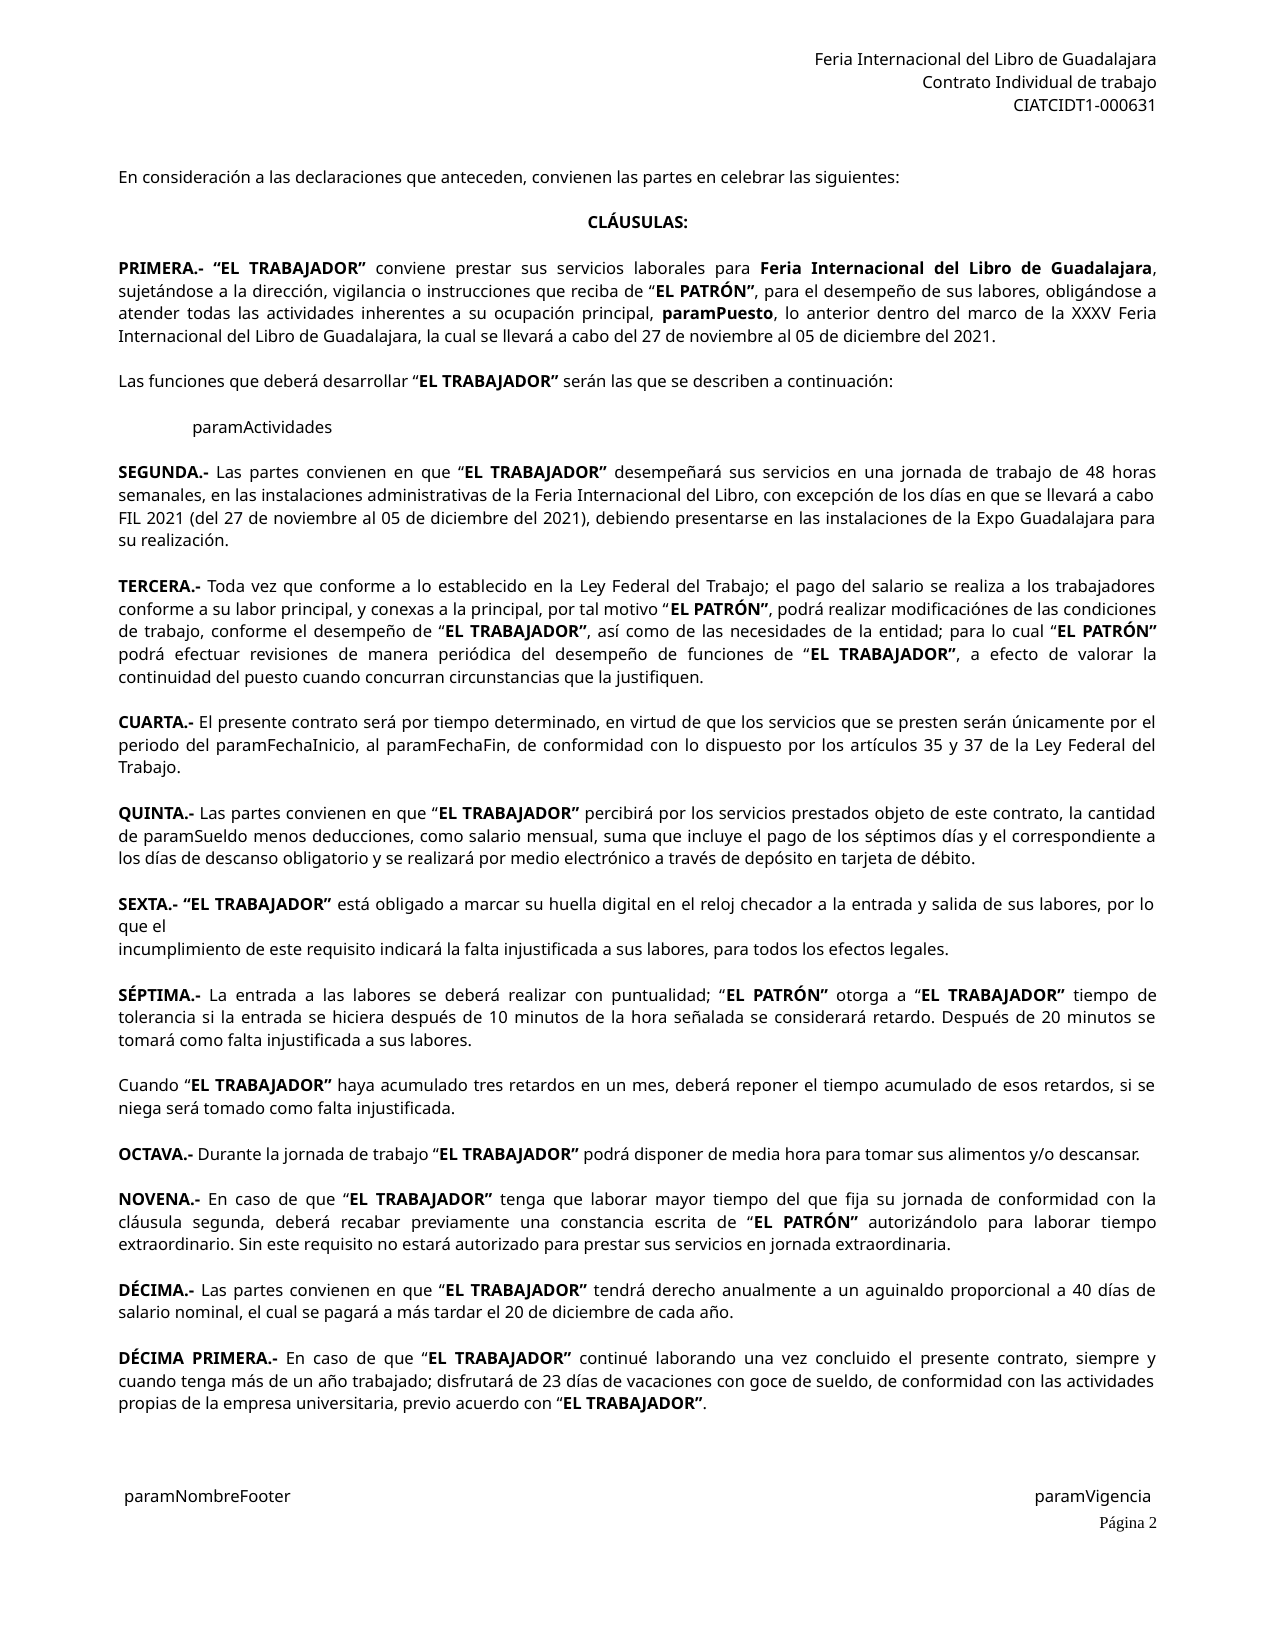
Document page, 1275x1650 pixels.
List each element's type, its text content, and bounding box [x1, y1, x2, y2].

text CLÁUSULAS: [118, 211, 1157, 234]
text DÉCIMA.- Las partes convienen en que “EL TRABAJADOR” tendrá derecho anualmente a un aguinaldo proporcional a 40 días de salario nominal, el cual se pagará a más tardar el 20 de diciembre de cada año. [118, 1278, 1157, 1324]
text incumplimiento de este requisito indicará la falta injustificada a sus labores, para todos los efectos legales. [118, 938, 1157, 960]
text SEGUNDA.- Las partes convienen en que “EL TRABAJADOR” desempeñará sus servicios en una jornada de trabajo de 48 horas semanales, en las instalaciones administrativas de la Feria Internacional del Libro, con excepción de los días en que se llevará a cabo FIL 2021 (del 27 de noviembre al 05 de diciembre del 2021), debiendo presentarse en las instalaciones de la Expo Guadalajara para su realización. [118, 461, 1157, 552]
text Cuando “EL TRABAJADOR” haya acumulado tres retardos en un mes, deberá reponer el tiempo acumulado de esos retardos, si se niega será tomado como falta injustificada. [118, 1074, 1157, 1119]
text Las funciones que deberá desarrollar “EL TRABAJADOR” serán las que se describen a continuación: [118, 370, 1157, 393]
text NOVENA.- En caso de que “EL TRABAJADOR” tenga que laborar mayor tiempo del que fija su jornada de conformidad con la cláusula segunda, deberá recabar previamente una constancia escrita de “EL PATRÓN” autorizándolo para laborar tiempo extraordinario. Sin este requisito no estará autorizado para prestar sus servicios en jornada extraordinaria. [118, 1187, 1157, 1256]
text QUINTA.- Las partes convienen en que “EL TRABAJADOR” percibirá por los servicios prestados objeto de este contrato, la cantidad de paramSueldo menos deducciones, como salario mensual, suma que incluye el pago de los séptimos días y el correspondiente a los días de descanso obligatorio y se realizará por medio electrónico a través de depósito en tarjeta de débito. [118, 801, 1157, 869]
text DÉCIMA PRIMERA.- En caso de que “EL TRABAJADOR” continué laborando una vez concluido el presente contrato, siempre y cuando tenga más de un año trabajado; disfrutará de 23 días de vacaciones con goce de sueldo, de conformidad con las actividades propias de la empresa universitaria, previo acuerdo con “EL TRABAJADOR”. [118, 1346, 1157, 1414]
text PRIMERA.- “EL TRABAJADOR” conviene prestar sus servicios laborales para Feria Internacional del Libro de Guadalajara, sujetándose a la dirección, vigilancia o instrucciones que reciba de “EL PATRÓN”, para el desempeño de sus labores, obligándose a atender todas las actividades inherentes a su ocupación principal, paramPuesto, lo anterior dentro del marco de la XXXV Feria Internacional del Libro de Guadalajara, la cual se llevará a cabo del 27 de noviembre al 05 de diciembre del 2021. [118, 256, 1157, 347]
text paramActividades [118, 415, 1157, 438]
text SEXTA.- “EL TRABAJADOR” está obligado a marcar su huella digital en el reloj checador a la entrada y salida de sus labores, por lo que el [118, 892, 1157, 938]
text En consideración a las declaraciones que anteceden, convienen las partes en celebrar las siguientes: [118, 166, 1157, 188]
text TERCERA.- Toda vez que conforme a lo establecido en la Ley Federal del Trabajo; el pago del salario se realiza a los trabajadores conforme a su labor principal, y conexas a la principal, por tal motivo “EL PATRÓN”, podrá realizar modificaciónes de las condiciones de trabajo, conforme el desempeño de “EL TRABAJADOR”, así como de las necesidades de la entidad; para lo cual “EL PATRÓN” podrá efectuar revisiones de manera periódica del desempeño de funciones de “EL TRABAJADOR”, a efecto de valorar la continuidad del puesto cuando concurran circunstancias que la justifiquen. [118, 574, 1157, 688]
text SÉPTIMA.- La entrada a las labores se deberá realizar con puntualidad; “EL PATRÓN” otorga a “EL TRABAJADOR” tiempo de tolerancia si la entrada se hiciera después de 10 minutos de la hora señalada se considerará retardo. Después de 20 minutos se tomará como falta injustificada a sus labores. [118, 983, 1157, 1051]
text CUARTA.- El presente contrato será por tiempo determinado, en virtud de que los servicios que se presten serán únicamente por el periodo del paramFechaInicio, al paramFechaFin, de conformidad con lo dispuesto por los artículos 35 y 37 de la Ley Federal del Trabajo. [118, 711, 1157, 779]
text OCTAVA.- Durante la jornada de trabajo “EL TRABAJADOR” podrá disponer de media hora para tomar sus alimentos y/o descansar. [118, 1142, 1157, 1165]
